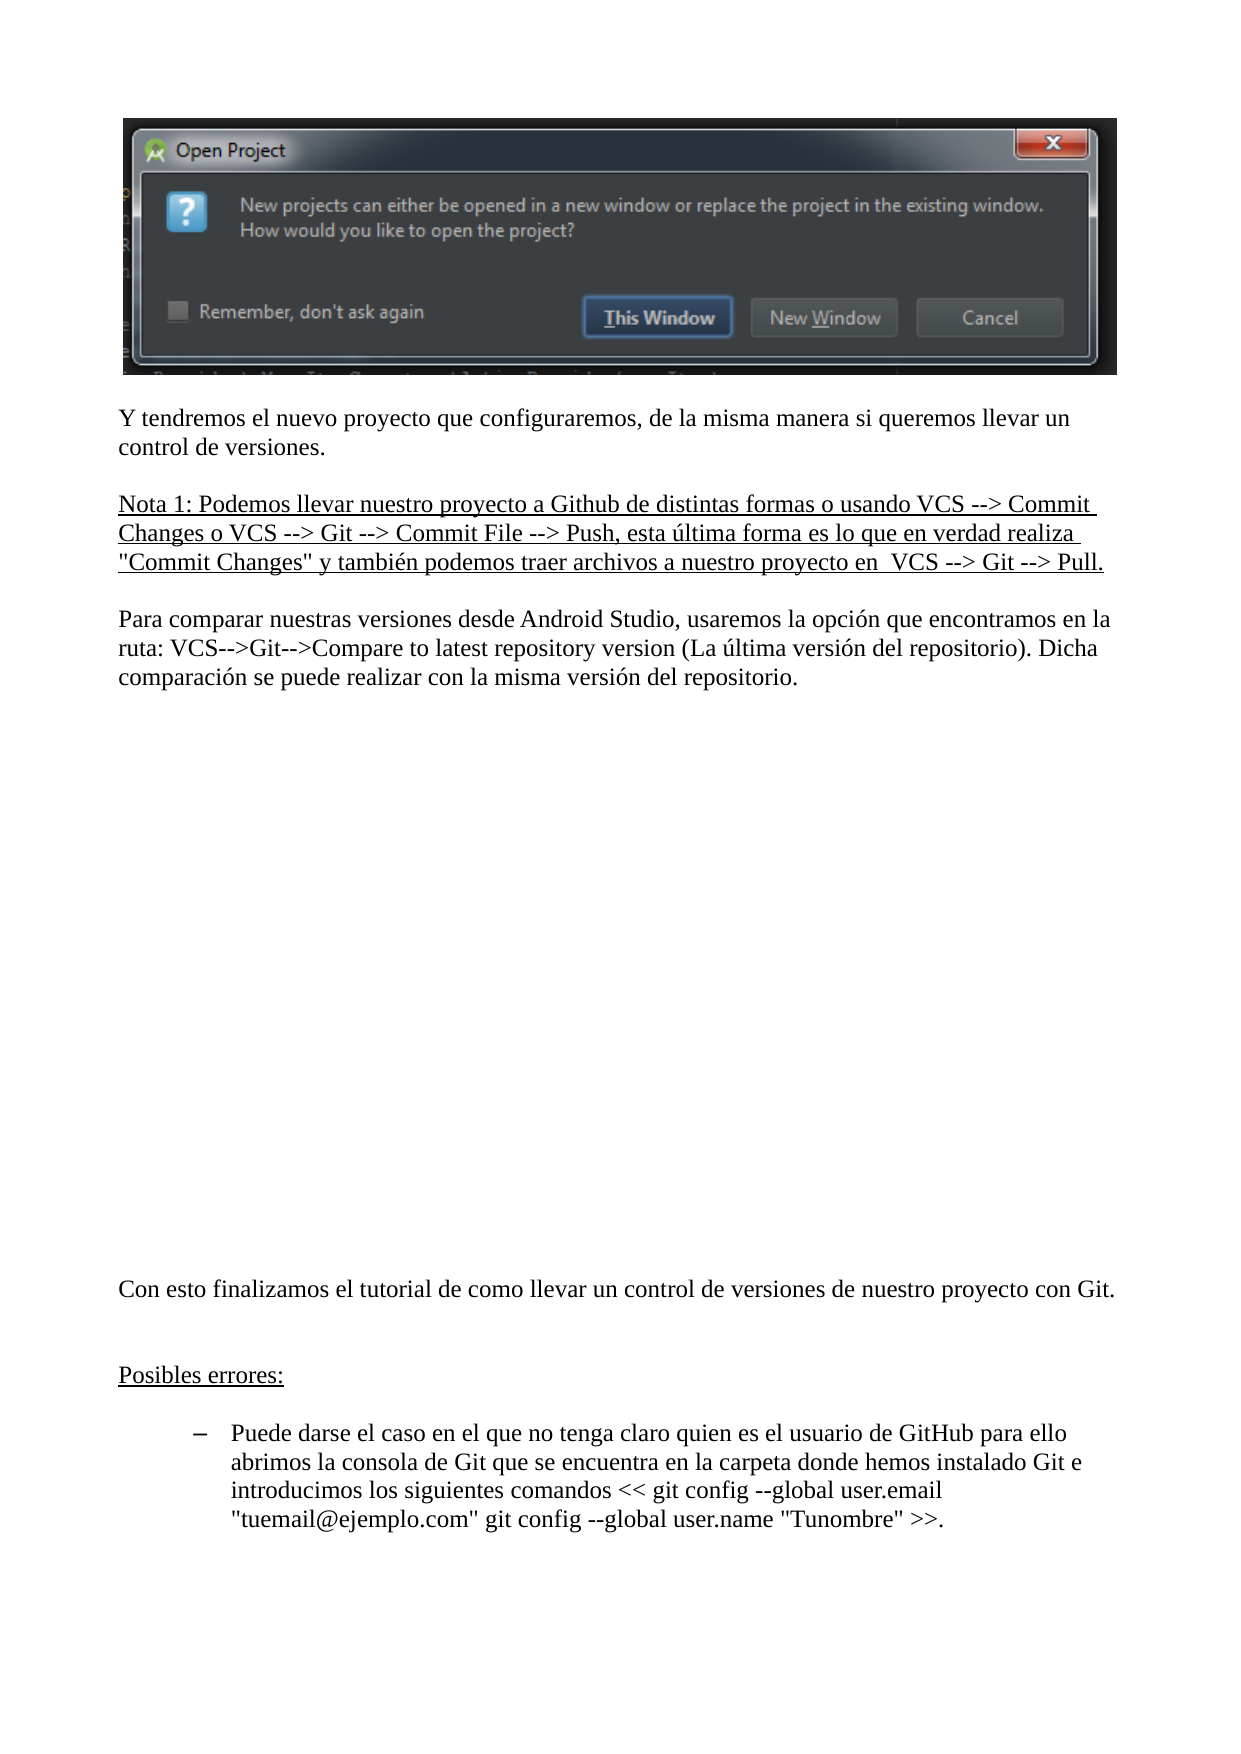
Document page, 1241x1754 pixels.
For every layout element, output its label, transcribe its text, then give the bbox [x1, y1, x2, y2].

text Nota 1: Podemos llevar nuestro proyecto a Github de distintas formas o usando VCS --> Commit Changes o VCS --> Git --> Commit File --> Push, esta última forma es lo que en verdad realiza "Commit Changes" y también podemos traer archivos a nuestro proyecto en VCS --> Git --> Pull. [118, 489, 1122, 576]
text Con esto finalizamos el tutorial de como llevar un control de versiones de nuestro proyecto con Git. [118, 719, 1122, 1303]
text Posibles errores: [118, 1360, 1122, 1389]
picture [123, 118, 1117, 375]
text Para comparar nuestras versiones desde Android Studio, usaremos la opción que encontramos en la ruta: VCS-->Git-->Compare to latest repository version (La última versión del repositorio). Dicha comparación se puede realizar con la misma versión del repositorio. [118, 604, 1122, 691]
text Y tendremos el nuevo proyecto que configuraremos, de la misma manera si queremos llevar un control de versiones. [118, 403, 1122, 461]
list Puede darse el caso en el que no tenga claro quien es el usuario de GitHub para ello abrimos la consola de Git que se encuentra en la carpeta donde hemos instalado Git e introducimos los siguientes comandos << git config --global user.email "tuemail@ejemplo.com" git config --global user.name "Tunombre" >>. [193, 1418, 1122, 1533]
